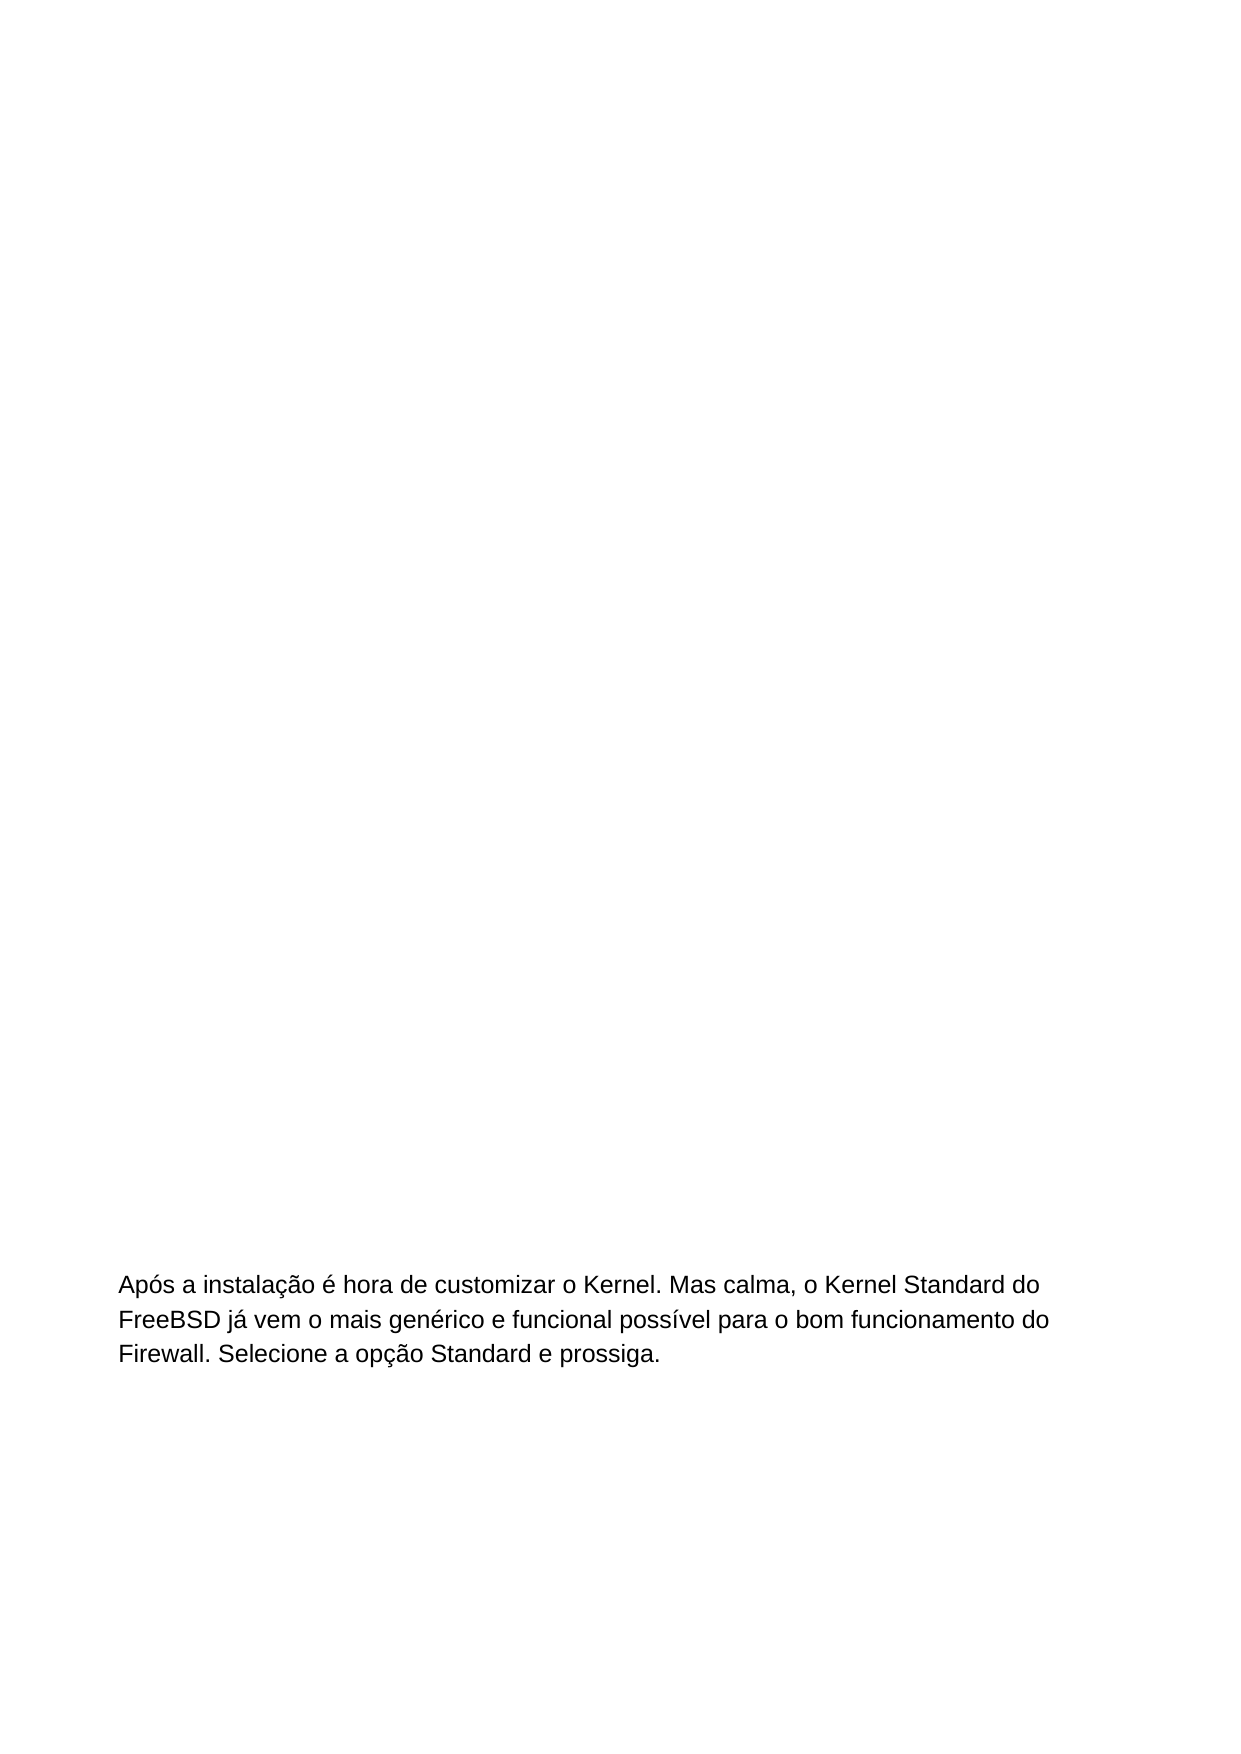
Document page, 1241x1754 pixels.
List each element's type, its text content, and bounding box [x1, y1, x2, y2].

text Após a instalação é hora de customizar o Kernel. Mas calma, o Kernel Standard do FreeBSD já vem o mais genérico e funcional possível para o bom funcionamento do Firewall. Selecione a opção Standard e prossiga. [118, 1270, 1122, 1368]
